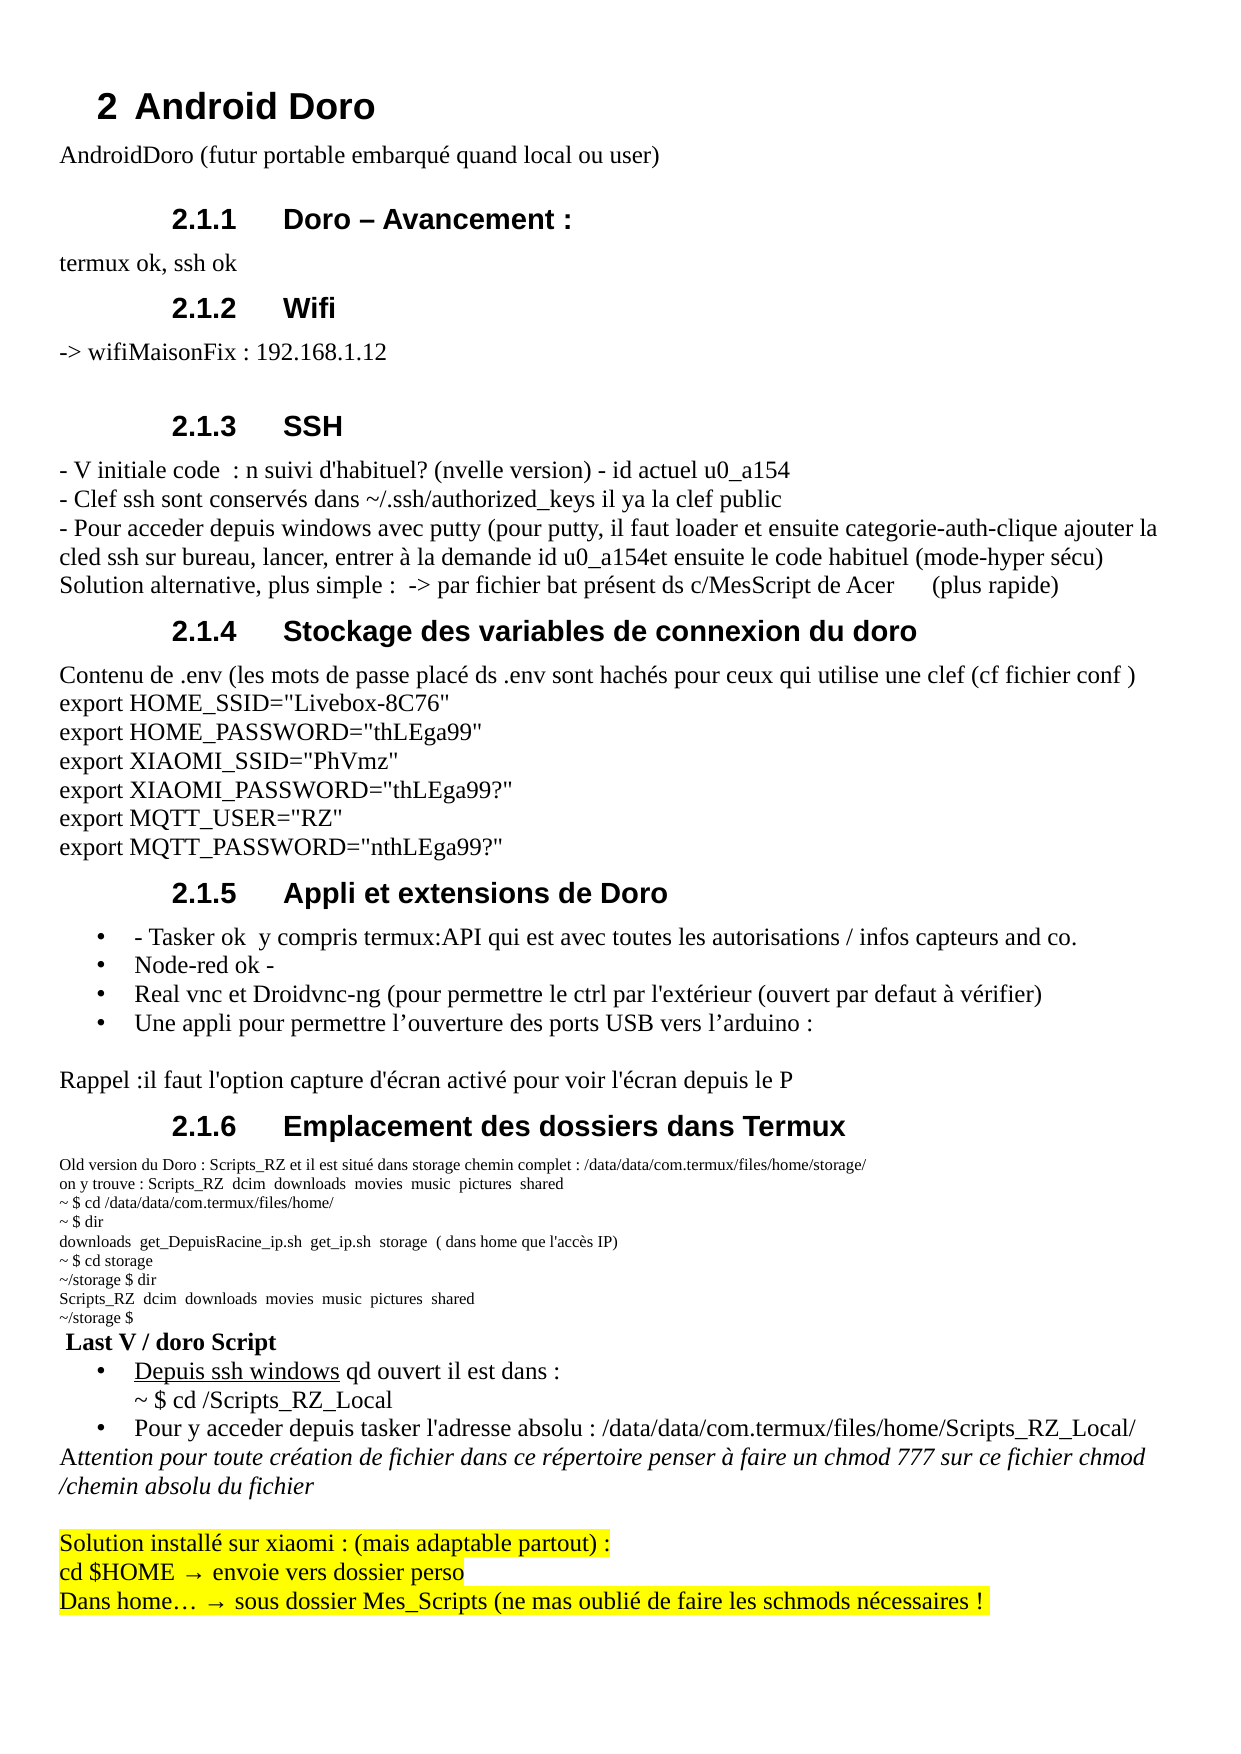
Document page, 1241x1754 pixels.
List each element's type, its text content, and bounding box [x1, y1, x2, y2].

subtitle Wifi [172, 291, 1181, 325]
text export MQTT_PASSWORD="nthLEga99?" [59, 832, 1181, 861]
text export MQTT_USER="RZ" [59, 803, 1181, 832]
text - V initiale code : n suivi d'habituel? (nvelle version) - id actuel u0_a154 [59, 455, 1181, 484]
text export HOME_SSID="Livebox-8C76" [59, 688, 1181, 717]
subtitle Doro – Avancement : [172, 202, 1181, 235]
text ~ $ dir [59, 1212, 1181, 1231]
text Contenu de .env (les mots de passe placé ds .env sont hachés pour ceux qui utilise une clef (cf fichier conf ) [59, 660, 1181, 688]
text ~/storage $ dir [59, 1270, 1181, 1289]
text Old version du Doro : Scripts_RZ et il est situé dans storage chemin complet : /data/data/com.termux/files/home/storage/ [59, 1155, 1181, 1174]
text downloads get_DepuisRacine_ip.sh get_ip.sh storage ( dans home que l'accès IP) [59, 1231, 1181, 1251]
subtitle SSH [172, 409, 1181, 443]
text export HOME_PASSWORD="thLEga99" [59, 717, 1181, 746]
text ~ $ cd storage [59, 1251, 1181, 1270]
subtitle Stockage des variables de connexion du doro [172, 614, 1181, 647]
list Une appli pour permettre l’ouverture des ports USB vers l’arduino : [97, 1008, 1181, 1065]
list Real vnc et Droidvnc-ng (pour permettre le ctrl par l'extérieur (ouvert par defaut à vérifier) [97, 979, 1181, 1008]
subtitle Emplacement des dossiers dans Termux [172, 1109, 1181, 1142]
list Depuis ssh windows qd ouvert il est dans : ~ $ cd /Scripts_RZ_Local [97, 1356, 1181, 1413]
text ~/storage $ [59, 1308, 1181, 1327]
text Last V / doro Script [59, 1327, 1181, 1356]
list Pour y acceder depuis tasker l'adresse absolu : /data/data/com.termux/files/home/Scripts_RZ_Local/ [97, 1413, 1181, 1442]
text ~ $ cd /data/data/com.termux/files/home/ [59, 1193, 1181, 1212]
text termux ok, ssh ok [59, 248, 1181, 277]
subtitle Appli et extensions de Doro [172, 876, 1181, 909]
text Rappel :il faut l'option capture d'écran activé pour voir l'écran depuis le P [59, 1065, 1181, 1094]
text export XIAOMI_SSID="PhVmz" [59, 746, 1181, 775]
text export XIAOMI_PASSWORD="thLEga99?" [59, 775, 1181, 803]
text -> wifiMaisonFix : 192.168.1.12 [59, 337, 1181, 366]
text Solution alternative, plus simple : -> par fichier bat présent ds c/MesScript de Acer (plus rapide) [59, 570, 1181, 599]
text Solution installé sur xiaomi : (mais adaptable partout) : cd $HOME → envoie vers dossier perso Dans home… → sous dossier Mes_Scripts (ne mas oublié de faire les schmods nécessaires ! [59, 1528, 1181, 1643]
text - Clef ssh sont conservés dans ~/.ssh/authorized_keys il ya la clef public [59, 484, 1181, 513]
text on y trouve : Scripts_RZ dcim downloads movies music pictures shared [59, 1174, 1181, 1193]
text Scripts_RZ dcim downloads movies music pictures shared [59, 1289, 1181, 1308]
list - Tasker ok y compris termux:API qui est avec toutes les autorisations / infos capteurs and co. [97, 922, 1181, 950]
list Node-red ok - [97, 950, 1181, 979]
text Attention pour toute création de fichier dans ce répertoire penser à faire un chmod 777 sur ce fichier chmod /chemin absolu du fichier [59, 1442, 1181, 1500]
text AndroidDoro (futur portable embarqué quand local ou user) [59, 140, 1181, 168]
text - Pour acceder depuis windows avec putty (pour putty, il faut loader et ensuite categorie-auth-clique ajouter la cled ssh sur bureau, lancer, entrer à la demande id u0_a154et ensuite le code habituel (mode-hyper sécu) [59, 513, 1181, 570]
subtitle Android Doro [97, 84, 1181, 127]
